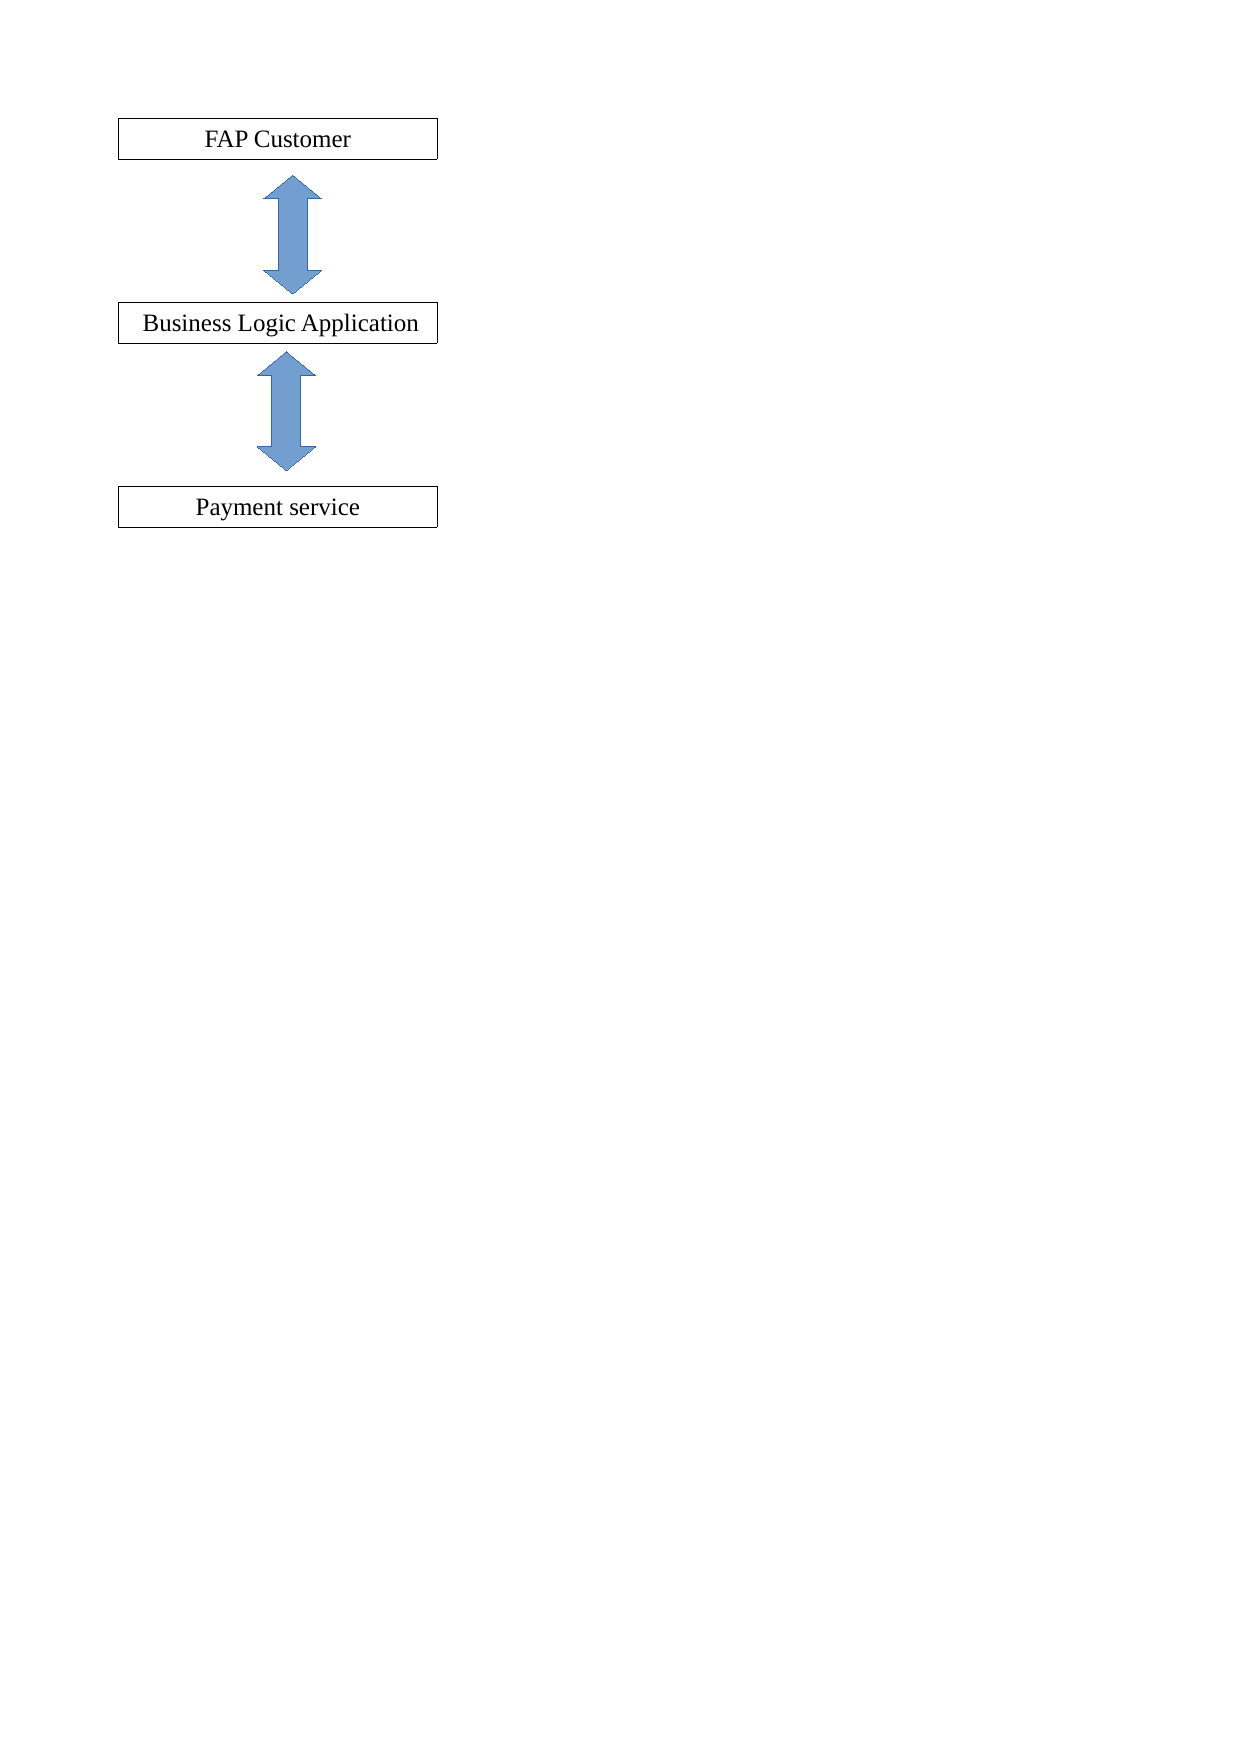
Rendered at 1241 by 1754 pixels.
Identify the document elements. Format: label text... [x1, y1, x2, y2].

table_header FAP Customer [119, 119, 437, 158]
table_header Payment service [119, 487, 437, 527]
table_header Business Logic Application [119, 303, 437, 343]
